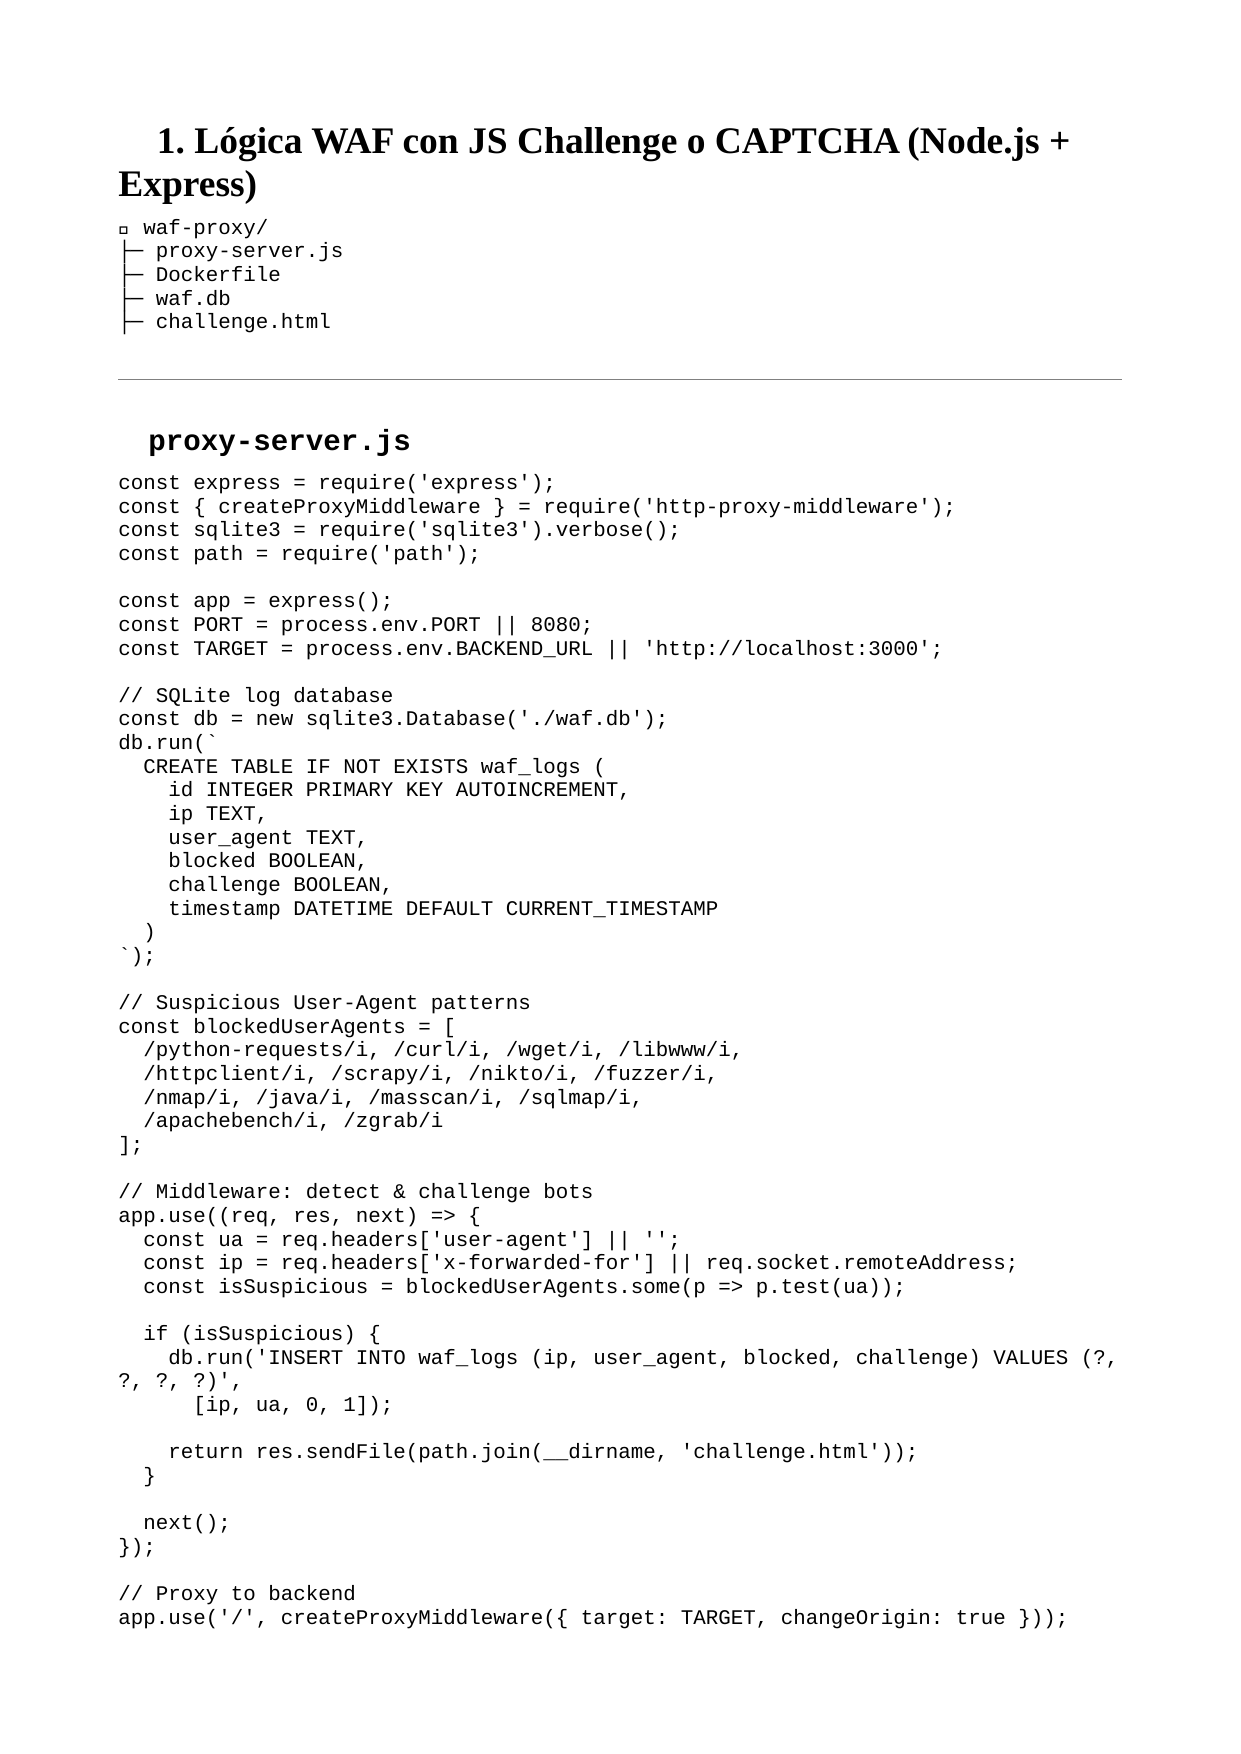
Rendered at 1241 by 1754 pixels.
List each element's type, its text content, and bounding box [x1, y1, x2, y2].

text ) [118, 921, 1122, 945]
text ├─ Dockerfile [118, 264, 1122, 288]
text }); [118, 1536, 1122, 1560]
text app.use('/', createProxyMiddleware({ target: TARGET, changeOrigin: true })); [118, 1607, 1122, 1631]
text return res.sendFile(path.join(__dirname, 'challenge.html')); [118, 1441, 1122, 1465]
text /python-requests/i, /curl/i, /wget/i, /libwww/i, [118, 1039, 1122, 1063]
text // Middleware: detect & challenge bots [118, 1181, 1122, 1205]
text // SQLite log database [118, 685, 1122, 708]
text const ip = req.headers['x-forwarded-for'] || req.socket.remoteAddress; [118, 1252, 1122, 1276]
text if (isSuspicious) { [118, 1323, 1122, 1347]
text const blockedUserAgents = [ [118, 1016, 1122, 1039]
text } [118, 1465, 1122, 1489]
text ├─ proxy-server.js [118, 241, 1122, 264]
text timestamp DATETIME DEFAULT CURRENT_TIMESTAMP [118, 898, 1122, 921]
text db.run(` [118, 732, 1122, 756]
text `); [118, 945, 1122, 968]
text ]; [118, 1134, 1122, 1158]
text const db = new sqlite3.Database('./waf.db'); [118, 708, 1122, 732]
text ip TEXT, [118, 803, 1122, 827]
text // Suspicious User-Agent patterns [118, 992, 1122, 1016]
text next(); [118, 1512, 1122, 1536]
text const TARGET = process.env.BACKEND_URL || 'http://localhost:3000'; [118, 637, 1122, 661]
text /httpclient/i, /scrapy/i, /nikto/i, /fuzzer/i, [118, 1063, 1122, 1087]
text ├─ waf.db [125, 288, 1122, 311]
text const app = express(); [118, 590, 1122, 614]
text CREATE TABLE IF NOT EXISTS waf_logs ( [118, 756, 1122, 779]
text ├─ challenge.html [118, 311, 1122, 335]
text const ua = req.headers['user-agent'] || ''; [118, 1229, 1122, 1252]
text const isSuspicious = blockedUserAgents.some(p => p.test(ua)); [118, 1276, 1122, 1299]
text app.use((req, res, next) => { [118, 1205, 1122, 1229]
text blocked BOOLEAN, [118, 850, 1122, 874]
subtitle 🔧 1. Lógica WAF con JS Challenge o CAPTCHA (Node.js + Express) [118, 118, 1122, 204]
text id INTEGER PRIMARY KEY AUTOINCREMENT, [118, 779, 1122, 803]
text 📁 waf-proxy/ [118, 217, 1122, 241]
text user_agent TEXT, [118, 827, 1122, 850]
subtitle 📄 proxy-server.js [118, 423, 1122, 459]
text const express = require('express'); [118, 472, 1122, 496]
text const path = require('path'); [118, 543, 1122, 567]
text const { createProxyMiddleware } = require('http-proxy-middleware'); [118, 496, 1122, 519]
text challenge BOOLEAN, [118, 874, 1122, 898]
text const sqlite3 = require('sqlite3').verbose(); [118, 519, 1122, 543]
text [ip, ua, 0, 1]); [118, 1394, 1122, 1418]
text const PORT = process.env.PORT || 8080; [118, 614, 1122, 637]
text db.run('INSERT INTO waf_logs (ip, user_agent, blocked, challenge) VALUES (?, ?, ?, ?)', [118, 1347, 1122, 1394]
text /nmap/i, /java/i, /masscan/i, /sqlmap/i, [118, 1087, 1122, 1110]
text /apachebench/i, /zgrab/i [118, 1110, 1122, 1134]
text // Proxy to backend [118, 1583, 1122, 1607]
